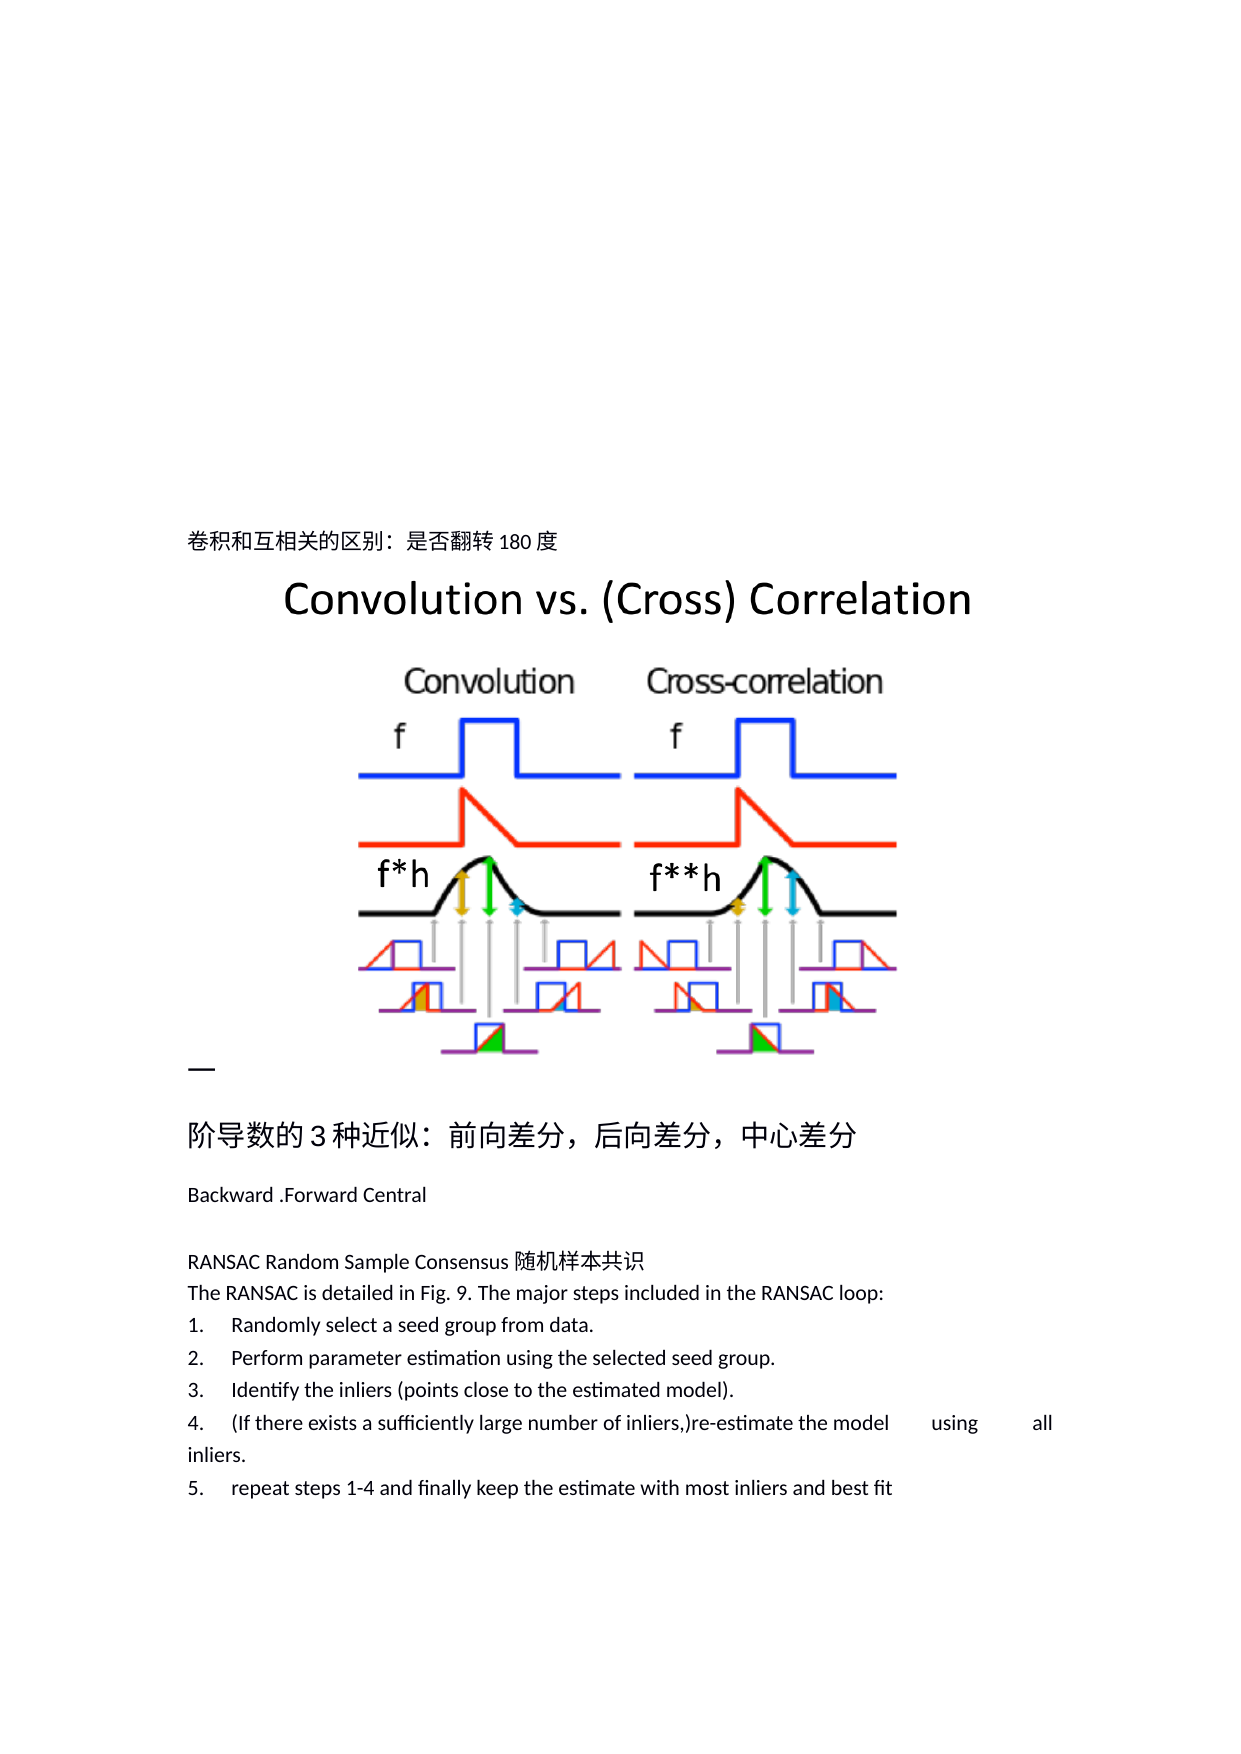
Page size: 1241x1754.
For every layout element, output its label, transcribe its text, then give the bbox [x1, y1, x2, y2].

text RANSAC Random Sample Consensus 随机样本共识 [187, 1239, 1053, 1272]
text Backward .Forward Central [187, 1174, 1053, 1207]
text 2. Perform parameter estimation using the selected seed group. [187, 1337, 1053, 1369]
text 4. (If there exists a sufficiently large number of inliers,)re-estimate the model using all inliers. [187, 1402, 1053, 1467]
picture [239, 552, 1001, 1086]
text 卷积和互相关的区别：是否翻转180度 [187, 519, 1053, 552]
text The RANSAC is detailed in Fig. 9. The major steps included in the RANSAC loop: [187, 1272, 1053, 1304]
subtitle 一阶导数的3种近似：前向差分，后向差分，中心差分 [187, 1032, 1053, 1162]
text 1. Randomly select a seed group from data. [187, 1304, 1053, 1337]
text 5. repeat steps 1-4 and finally keep the estimate with most inliers and best fit [187, 1467, 1053, 1499]
text 3. Identify the inliers (points close to the estimated model). [187, 1369, 1053, 1402]
